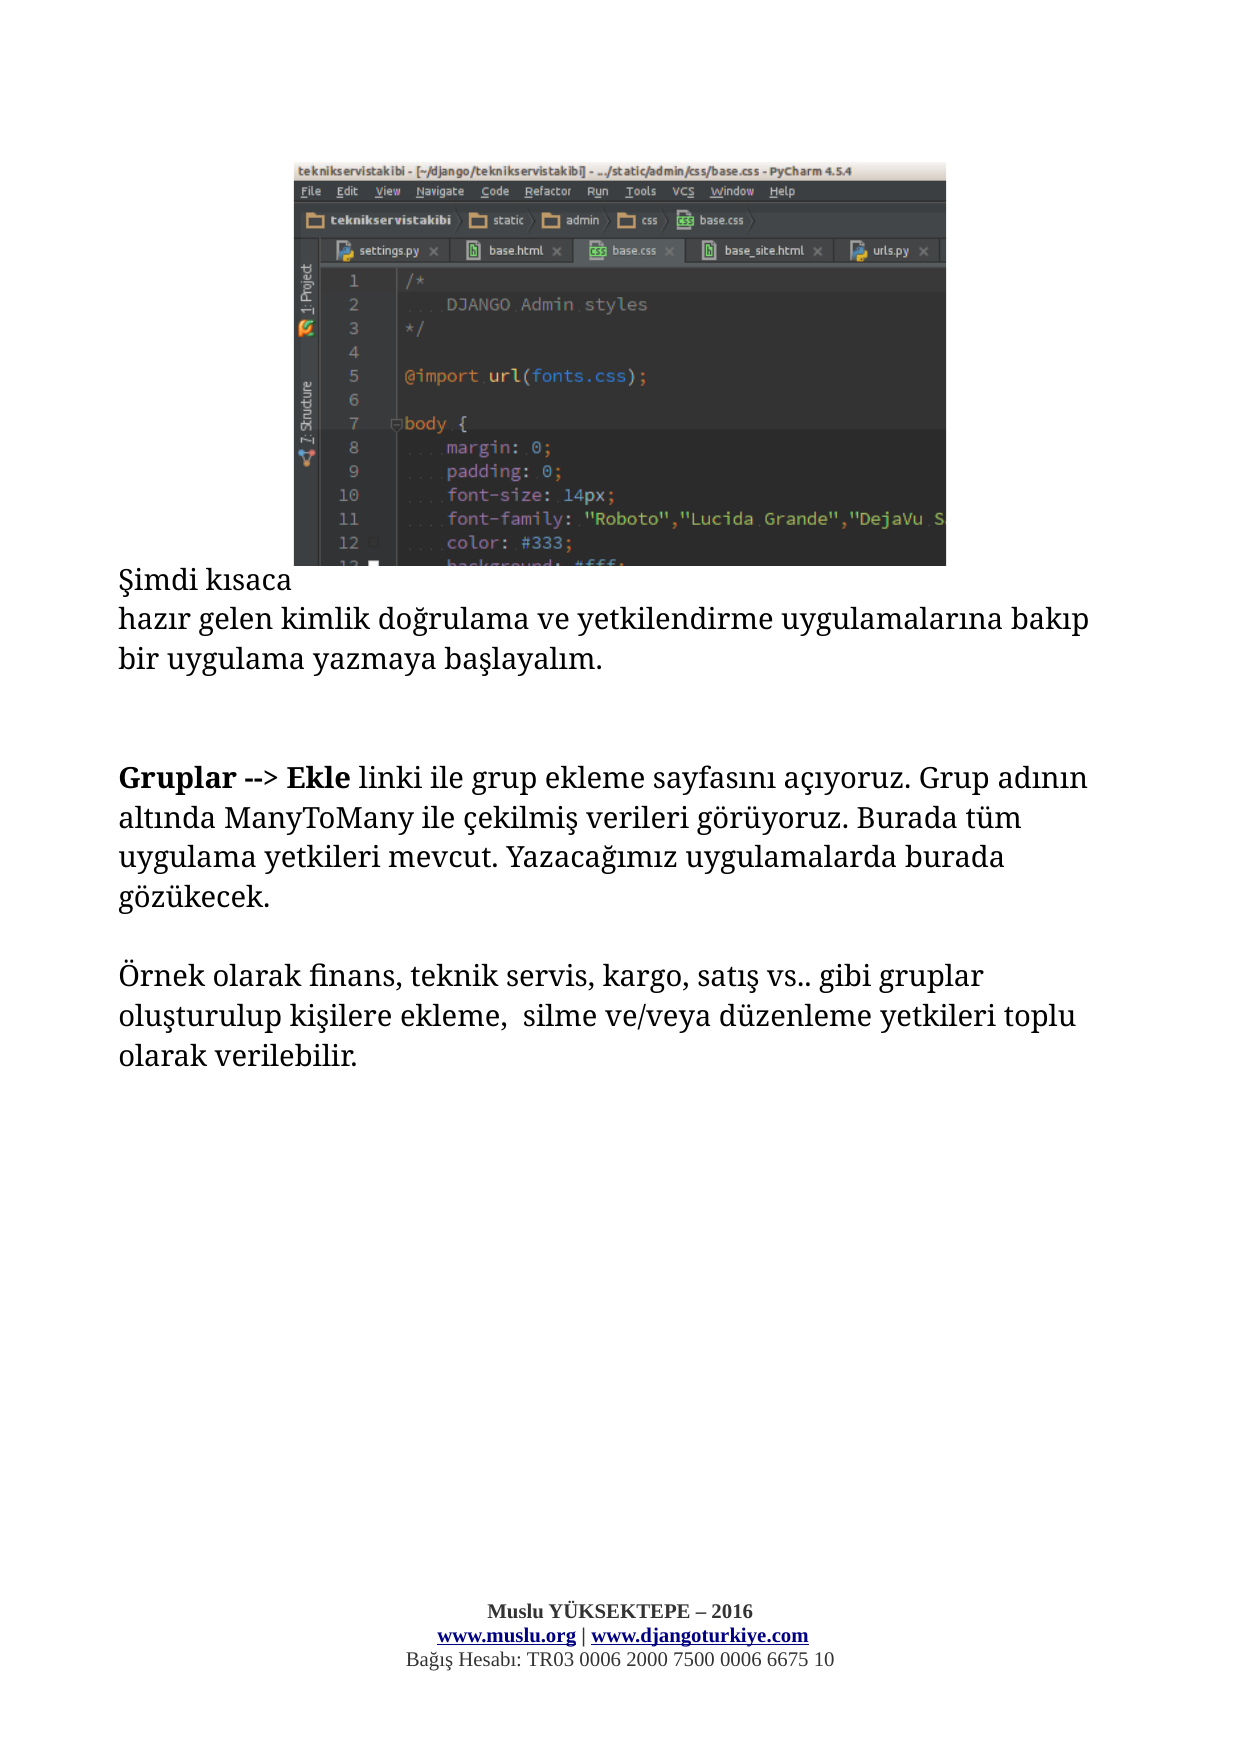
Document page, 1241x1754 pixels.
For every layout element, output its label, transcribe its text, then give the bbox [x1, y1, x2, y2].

text Gruplar --> Ekle linki ile grup ekleme sayfasını açıyoruz. Grup adının altında ManyToMany ile çekilmiş verileri görüyoruz. Burada tüm uygulama yetkileri mevcut. Yazacağımız uygulamalarda burada gözükecek. [118, 757, 1122, 916]
picture [293, 162, 947, 566]
text Örnek olarak finans, teknik servis, kargo, satış vs.. gibi gruplar oluşturulup kişilere ekleme, silme ve/veya düzenleme yetkileri toplu olarak verilebilir. [118, 956, 1122, 1075]
text Şimdi kısaca hazır gelen kimlik doğrulama ve yetkilendirme uygulamalarına bakıp bir uygulama yazmaya başlayalım. [118, 559, 1122, 678]
